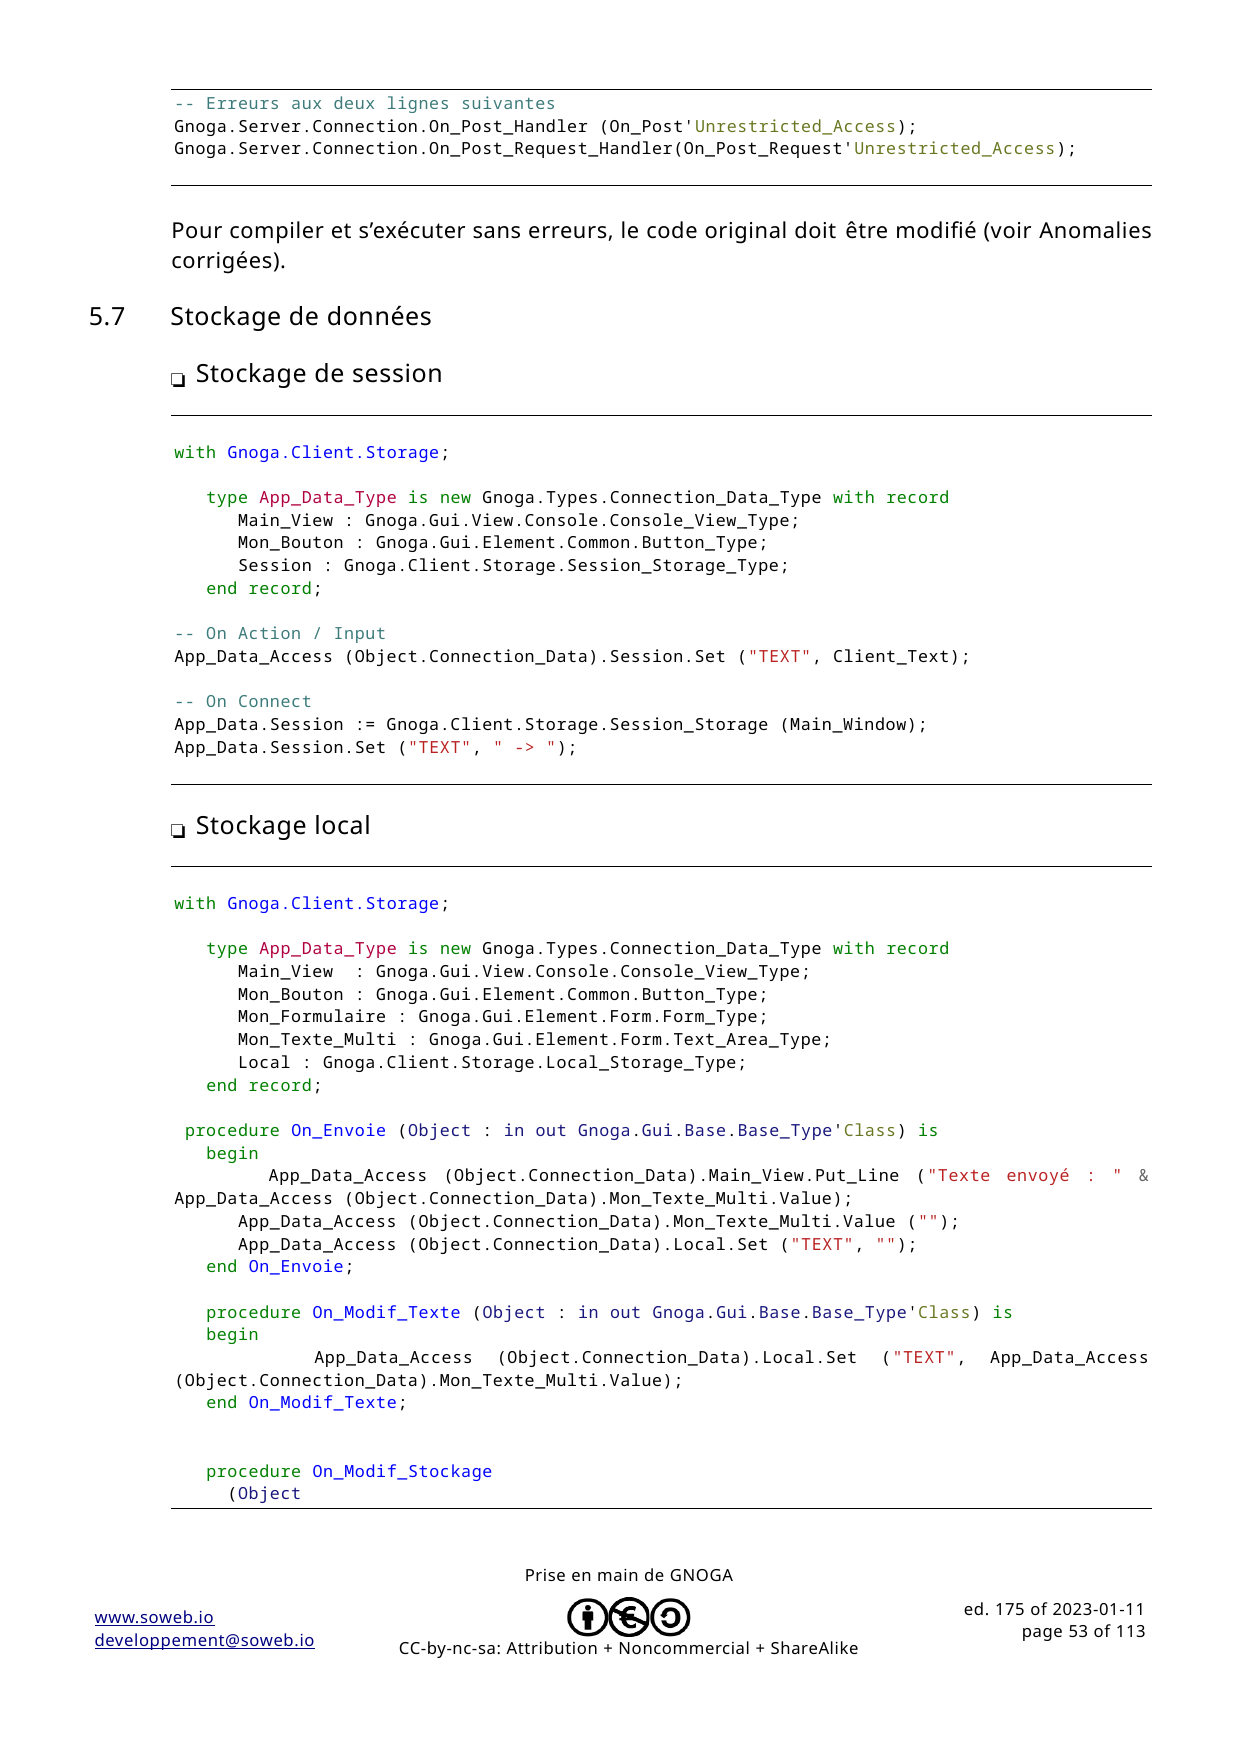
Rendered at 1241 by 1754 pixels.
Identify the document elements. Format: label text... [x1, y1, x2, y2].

list App_Data_Access (Object.Connection_Data).Main_View.Put_Line ("Texte envoyé : " & App_Data_Access (Object.Connection_Data).Mon_Texte_Multi.Value); [171, 1161, 1152, 1206]
list type App_Data_Type is new Gnoga.Types.Connection_Data_Type with record [171, 934, 1152, 957]
list with Gnoga.Client.Storage; [171, 437, 1152, 463]
list -- On Connect [171, 687, 1152, 710]
subtitle Stockage local [171, 807, 1152, 854]
list App_Data_Access (Object.Connection_Data).Local.Set ("TEXT", ""); [171, 1229, 1152, 1252]
list -- Erreurs aux deux lignes suivantes [171, 90, 1152, 111]
list Session : Gnoga.Client.Storage.Session_Storage_Type; [171, 551, 1152, 573]
list Gnoga.Server.Connection.On_Post_Request_Handler(On_Post_Request'Unrestricted_Access); [171, 134, 1152, 185]
list Main_View : Gnoga.Gui.View.Console.Console_View_Type; [171, 505, 1152, 528]
list procedure On_Modif_Texte (Object : in out Gnoga.Gui.Base.Base_Type'Class) is [171, 1297, 1152, 1320]
list end record; [171, 1070, 1152, 1096]
list (Object [171, 1479, 1152, 1508]
list App_Data.Session.Set ("TEXT", " -> "); [171, 732, 1152, 784]
list Mon_Formulaire : Gnoga.Gui.Element.Form.Form_Type; [171, 1002, 1152, 1025]
list App_Data_Access (Object.Connection_Data).Mon_Texte_Multi.Value (""); [171, 1206, 1152, 1229]
list App_Data_Access (Object.Connection_Data).Session.Set ("TEXT", Client_Text); [171, 642, 1152, 667]
list type App_Data_Type is new Gnoga.Types.Connection_Data_Type with record [171, 483, 1152, 505]
list Main_View : Gnoga.Gui.View.Console.Console_View_Type; [171, 957, 1152, 979]
list -- On Action / Input [171, 619, 1152, 642]
list begin [171, 1138, 1152, 1161]
list Mon_Texte_Multi : Gnoga.Gui.Element.Form.Text_Area_Type; [171, 1025, 1152, 1047]
list end On_Modif_Texte; [171, 1388, 1152, 1414]
list procedure On_Envoie (Object : in out Gnoga.Gui.Base.Base_Type'Class) is [171, 1116, 1152, 1138]
list end record; [171, 573, 1152, 599]
text Pour compiler et s’exécuter sans erreurs, le code original doit être modifié (voir Anomalies corrigées). [171, 215, 1152, 275]
list App_Data.Session := Gnoga.Client.Storage.Session_Storage (Main_Window); [171, 710, 1152, 732]
picture [566, 1597, 691, 1637]
list procedure On_Modif_Stockage [171, 1456, 1152, 1479]
list Mon_Bouton : Gnoga.Gui.Element.Common.Button_Type; [171, 528, 1152, 551]
list begin [171, 1320, 1152, 1343]
list end On_Envoie; [171, 1252, 1152, 1278]
subtitle Stockage de données [88, 298, 1152, 332]
list App_Data_Access (Object.Connection_Data).Local.Set ("TEXT", App_Data_Access (Object.Connection_Data).Mon_Texte_Multi.Value); [171, 1343, 1152, 1388]
list Local : Gnoga.Client.Storage.Local_Storage_Type; [171, 1047, 1152, 1070]
list Mon_Bouton : Gnoga.Gui.Element.Common.Button_Type; [171, 979, 1152, 1002]
list Gnoga.Server.Connection.On_Post_Handler (On_Post'Unrestricted_Access); [171, 111, 1152, 134]
subtitle Stockage de session [171, 356, 1152, 403]
list with Gnoga.Client.Storage; [171, 888, 1152, 914]
